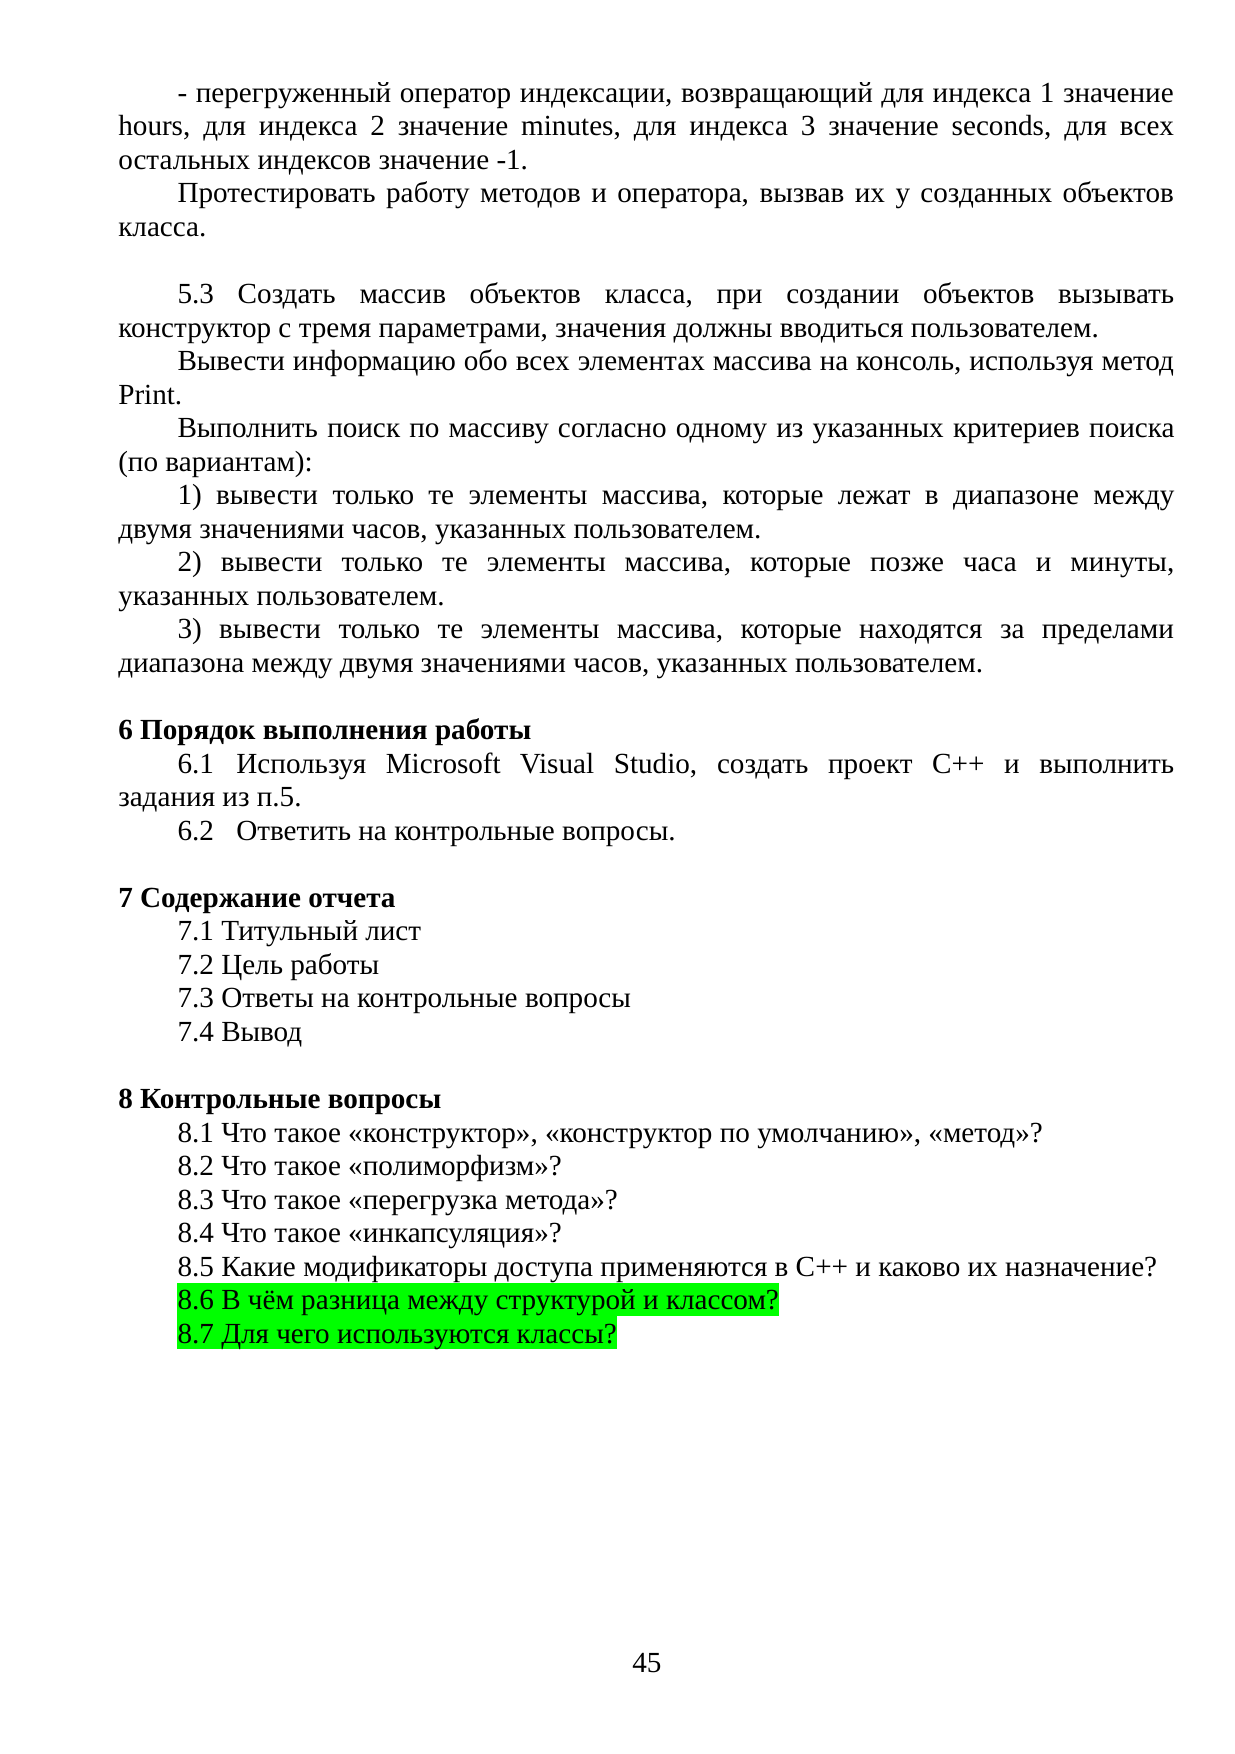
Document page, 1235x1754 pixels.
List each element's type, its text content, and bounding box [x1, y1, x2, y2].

text 1) вывести только те элементы массива, которые лежат в диапазоне между двумя значениями часов, указанных пользователем. [118, 477, 1175, 544]
text 5.3 Создать массив объектов класса, при создании объектов вызывать конструктор с тремя параметрами, значения должны вводиться пользователем. [118, 276, 1175, 343]
text 8.1 Что такое «конструктор», «конструктор по умолчанию», «метод»? [118, 1115, 1175, 1148]
text 8.5 Какие модификаторы доступа применяются в С++ и каково их назначение? [118, 1249, 1175, 1282]
text 6.1 Используя Microsoft Visual Studio, создать проект C++ и выполнить задания из п.5. [118, 746, 1175, 813]
text 7.4 Вывод [118, 1014, 1175, 1048]
text 8.7 Для чего используются классы? [118, 1316, 1175, 1349]
text 3) вывести только те элементы массива, которые находятся за пределами диапазона между двумя значениями часов, указанных пользователем. [118, 612, 1175, 679]
text 8 Контрольные вопросы [118, 1081, 1175, 1115]
text 8.3 Что такое «перегрузка метода»? [118, 1182, 1175, 1215]
text 7.3 Ответы на контрольные вопросы [118, 981, 1175, 1014]
text 8.4 Что такое «инкапсуляция»? [118, 1215, 1175, 1249]
text 7 Содержание отчета [118, 880, 1175, 913]
text 7.1 Титульный лист [118, 913, 1175, 947]
text 7.2 Цель работы [118, 947, 1175, 981]
text Выполнить поиск по массиву согласно одному из указанных критериев поиска (по вариантам): [118, 410, 1175, 477]
text 8.2 Что такое «полиморфизм»? [118, 1148, 1175, 1182]
text Вывести информацию обо всех элементах массива на консоль, используя метод Print. [118, 343, 1175, 410]
text 6 Порядок выполнения работы [118, 712, 1175, 746]
text 8.6 В чём разница между структурой и классом? [118, 1282, 1175, 1316]
text - перегруженный оператор индексации, возвращающий для индекса 1 значение hours, для индекса 2 значение minutes, для индекса 3 значение seconds, для всех остальных индексов значение -1. [118, 75, 1175, 176]
text Протестировать работу методов и оператора, вызвав их у созданных объектов класса. [118, 176, 1175, 243]
text 2) вывести только те элементы массива, которые позже часа и минуты, указанных пользователем. [118, 544, 1175, 612]
text 6.2 Ответить на контрольные вопросы. [118, 813, 1175, 846]
